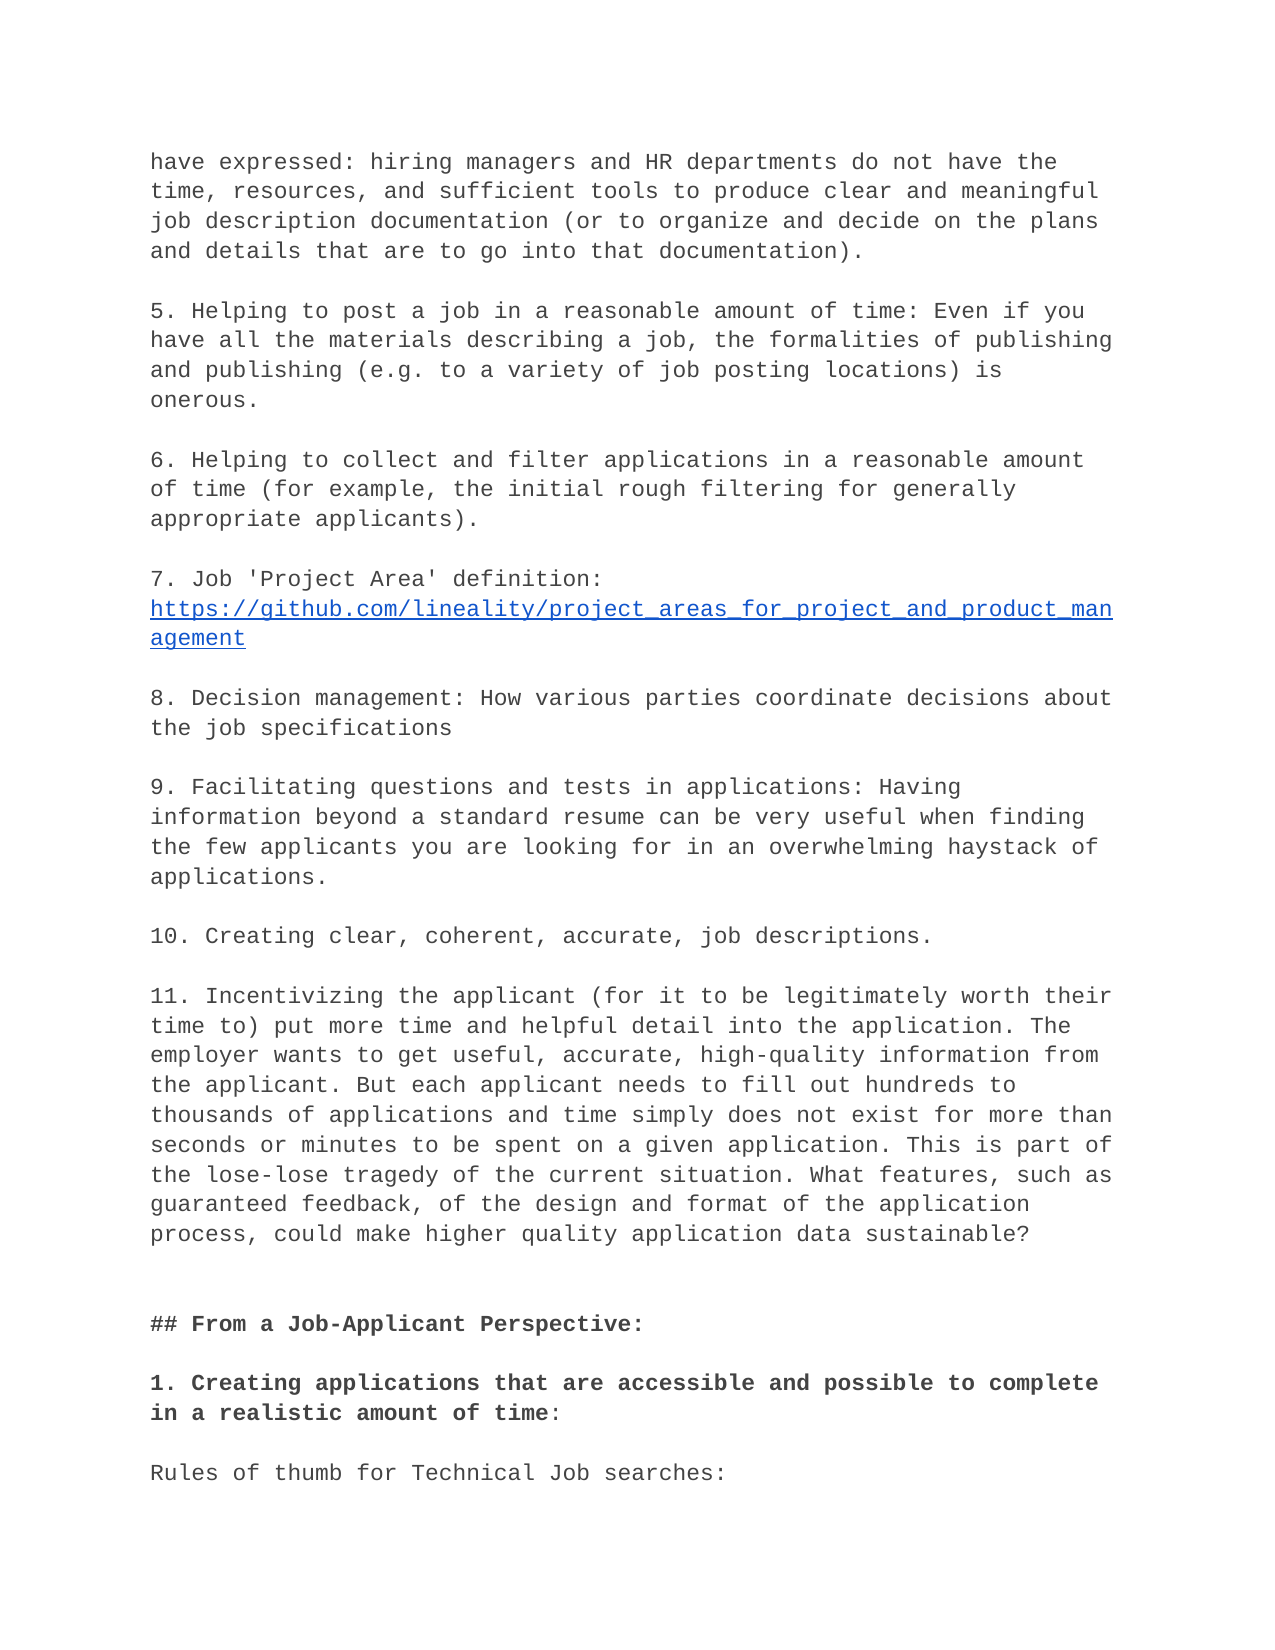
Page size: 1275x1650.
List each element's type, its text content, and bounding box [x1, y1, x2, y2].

text Rules of thumb for Technical Job searches: [150, 1461, 1125, 1487]
text 6. Helping to collect and filter applications in a reasonable amount of time (for example, the initial rough filtering for generally appropriate applicants). [150, 448, 1125, 533]
text 10. Creating clear, coherent, accurate, job descriptions. [150, 924, 1125, 951]
text 1. Creating applications that are accessible and possible to complete in a realistic amount of time: [150, 1371, 1125, 1427]
text ## From a Job-Applicant Perspective: [150, 1312, 1125, 1338]
text 11. Incentivizing the applicant (for it to be legitimately worth their time to) put more time and helpful detail into the application. The employer wants to get useful, accurate, high-quality information from the applicant. But each applicant needs to fill out hundreds to thousands of applications and time simply does not exist for more than seconds or minutes to be spent on a given application. This is part of the lose-lose tragedy of the current situation. What features, such as guaranteed feedback, of the design and format of the application process, could make higher quality application data sustainable? [150, 984, 1125, 1248]
text 7. Job 'Project Area' definition: https://github.com/lineality/project_areas_for_project_and_product_management [150, 567, 1125, 653]
text 9. Facilitating questions and tests in applications: Having information beyond a standard resume can be very useful when finding the few applicants you are looking for in an overwhelming haystack of applications. [150, 776, 1125, 891]
text have expressed: hiring managers and HR departments do not have the time, resources, and sufficient tools to produce clear and meaningful job description documentation (or to organize and decide on the plans and details that are to go into that documentation). [150, 150, 1125, 265]
text 8. Decision management: How various parties coordinate decisions about the job specifications [150, 686, 1125, 742]
text 5. Helping to post a job in a reasonable amount of time: Even if you have all the materials describing a job, the formalities of publishing and publishing (e.g. to a variety of job posting locations) is onerous. [150, 299, 1125, 414]
